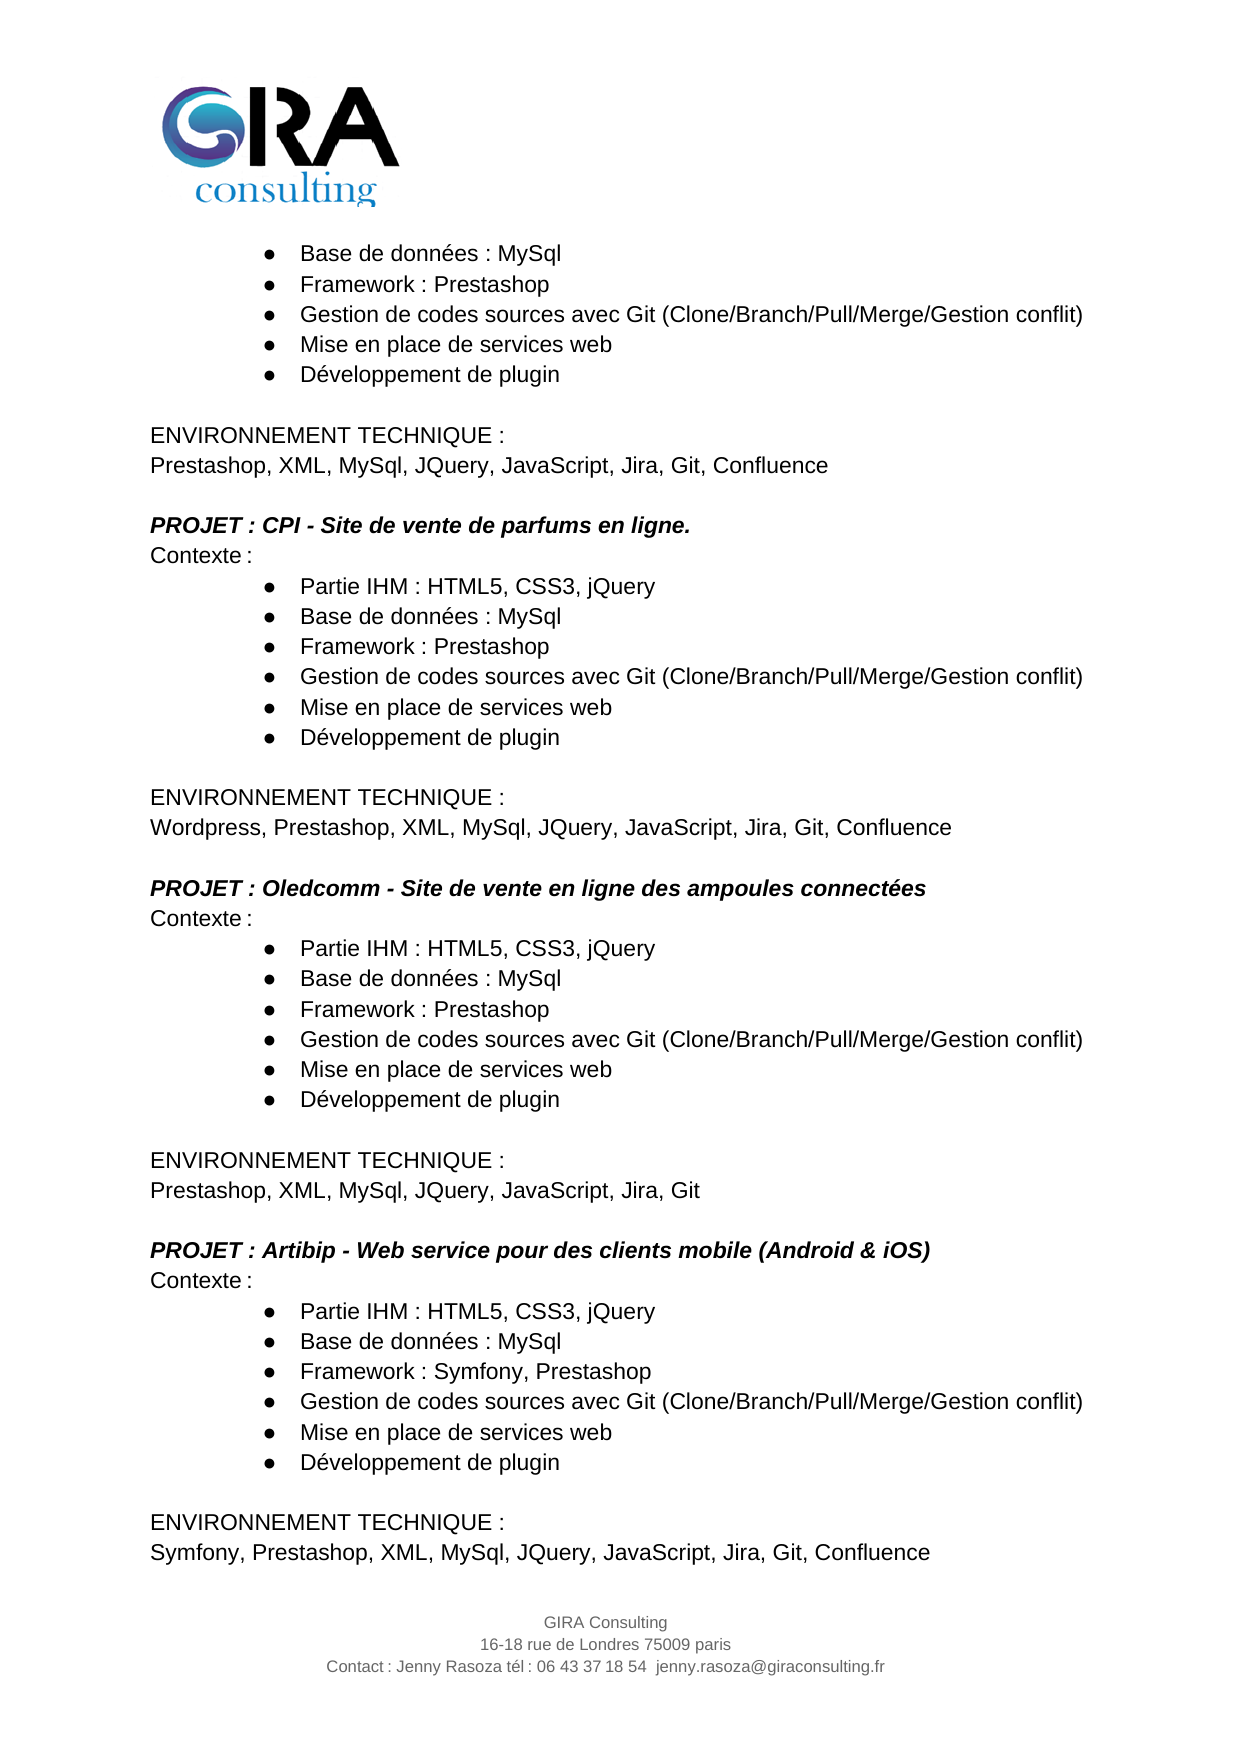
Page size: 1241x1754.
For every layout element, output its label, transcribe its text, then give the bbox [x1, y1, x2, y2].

text ENVIRONNEMENT TECHNIQUE : [150, 784, 1090, 810]
list Développement de plugin [262, 1449, 1090, 1475]
list Mise en place de services web [262, 1418, 1090, 1445]
list Développement de plugin [262, 1086, 1090, 1112]
list Gestion de codes sources avec Git (Clone/Branch/Pull/Merge/Gestion conflit) [262, 1388, 1090, 1414]
list Framework : Prestashop [262, 996, 1090, 1022]
list Partie IHM : HTML5, CSS3, jQuery [262, 573, 1090, 599]
list Framework : Symfony, Prestashop [262, 1358, 1090, 1384]
text Contexte : [150, 1267, 1090, 1294]
list Partie IHM : HTML5, CSS3, jQuery [262, 935, 1090, 961]
text ENVIRONNEMENT TECHNIQUE : [150, 422, 1090, 448]
list Framework : Prestashop [262, 271, 1090, 297]
text ENVIRONNEMENT TECHNIQUE : [150, 1147, 1090, 1173]
list Partie IHM : HTML5, CSS3, jQuery [262, 1298, 1090, 1324]
text ENVIRONNEMENT TECHNIQUE : [150, 1509, 1090, 1535]
text Wordpress, Prestashop, XML, MySql, JQuery, JavaScript, Jira, Git, Confluence [150, 814, 1090, 841]
list Base de données : MySql [262, 603, 1090, 629]
list Gestion de codes sources avec Git (Clone/Branch/Pull/Merge/Gestion conflit) [262, 663, 1090, 689]
text Prestashop, XML, MySql, JQuery, JavaScript, Jira, Git, Confluence [150, 452, 1090, 478]
list Développement de plugin [262, 361, 1090, 387]
text PROJET : Artibip - Web service pour des clients mobile (Android & iOS) [150, 1237, 1090, 1263]
picture [150, 75, 402, 207]
list Développement de plugin [262, 724, 1090, 750]
list Mise en place de services web [262, 331, 1090, 357]
list Framework : Prestashop [262, 633, 1090, 659]
text PROJET : Oledcomm - Site de vente en ligne des ampoules connectées [150, 875, 1090, 901]
list Base de données : MySql [262, 240, 1090, 267]
text Contexte : [150, 905, 1090, 931]
text PROJET : CPI - Site de vente de parfums en ligne. [150, 512, 1090, 538]
text Symfony, Prestashop, XML, MySql, JQuery, JavaScript, Jira, Git, Confluence [150, 1539, 1090, 1566]
list Mise en place de services web [262, 1056, 1090, 1082]
list Mise en place de services web [262, 693, 1090, 720]
text Prestashop, XML, MySql, JQuery, JavaScript, Jira, Git [150, 1177, 1090, 1203]
list Base de données : MySql [262, 965, 1090, 992]
list Gestion de codes sources avec Git (Clone/Branch/Pull/Merge/Gestion conflit) [262, 301, 1090, 327]
list Base de données : MySql [262, 1328, 1090, 1354]
list Gestion de codes sources avec Git (Clone/Branch/Pull/Merge/Gestion conflit) [262, 1026, 1090, 1052]
text Contexte : [150, 542, 1090, 569]
